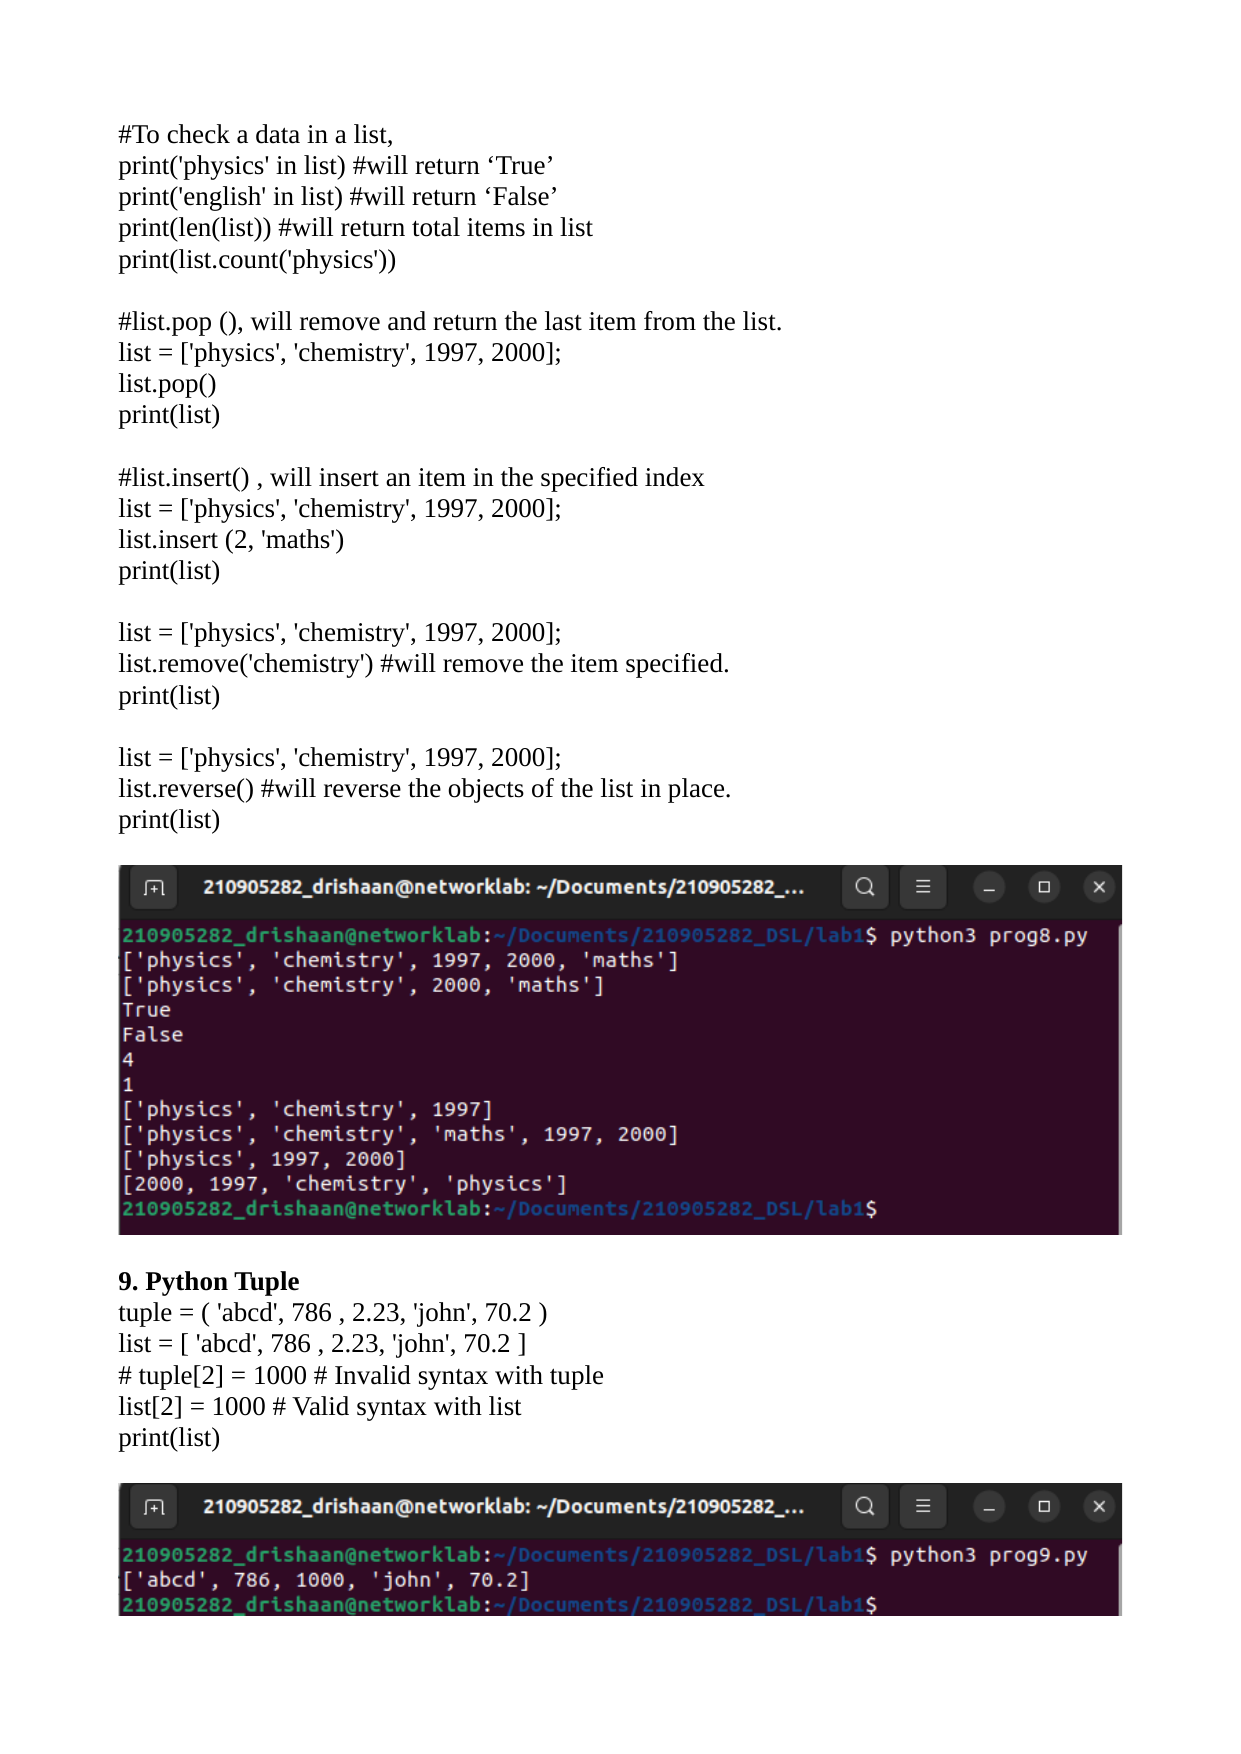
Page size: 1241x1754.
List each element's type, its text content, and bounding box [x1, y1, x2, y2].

text # tuple[2] = 1000 # Invalid syntax with tuple [118, 1359, 1122, 1390]
text list.remove('chemistry') #will remove the item specified. [118, 648, 1122, 679]
text print(list) [118, 679, 1122, 710]
text list = ['physics', 'chemistry', 1997, 2000]; [118, 336, 1122, 367]
text print(list) [118, 1421, 1122, 1452]
picture [118, 865, 1123, 1235]
text 9. Python Tuple [118, 1265, 1122, 1296]
text list = ['physics', 'chemistry', 1997, 2000]; [118, 492, 1122, 523]
text #To check a data in a list, [118, 118, 1122, 149]
text #list.insert() , will insert an item in the specified index [118, 461, 1122, 492]
text print(list) [118, 803, 1122, 834]
text print('english' in list) #will return ‘False’ [118, 180, 1122, 212]
text list = ['physics', 'chemistry', 1997, 2000]; [118, 741, 1122, 772]
text print(list) [118, 398, 1122, 429]
picture [118, 1483, 1123, 1616]
text tuple = ( 'abcd', 786 , 2.23, 'john', 70.2 ) [118, 1296, 1122, 1328]
text print(list) [118, 554, 1122, 585]
text list.pop() [118, 367, 1122, 398]
text print(len(list)) #will return total items in list [118, 212, 1122, 243]
text list = [ 'abcd', 786 , 2.23, 'john', 70.2 ] [118, 1328, 1122, 1359]
text list = ['physics', 'chemistry', 1997, 2000]; [118, 616, 1122, 648]
text print(list.count('physics')) [118, 243, 1122, 274]
text list.insert (2, 'maths') [118, 523, 1122, 554]
text list[2] = 1000 # Valid syntax with list [118, 1390, 1122, 1421]
text #list.pop (), will remove and return the last item from the list. [118, 305, 1122, 336]
text print('physics' in list) #will return ‘True’ [118, 149, 1122, 180]
text list.reverse() #will reverse the objects of the list in place. [118, 772, 1122, 803]
